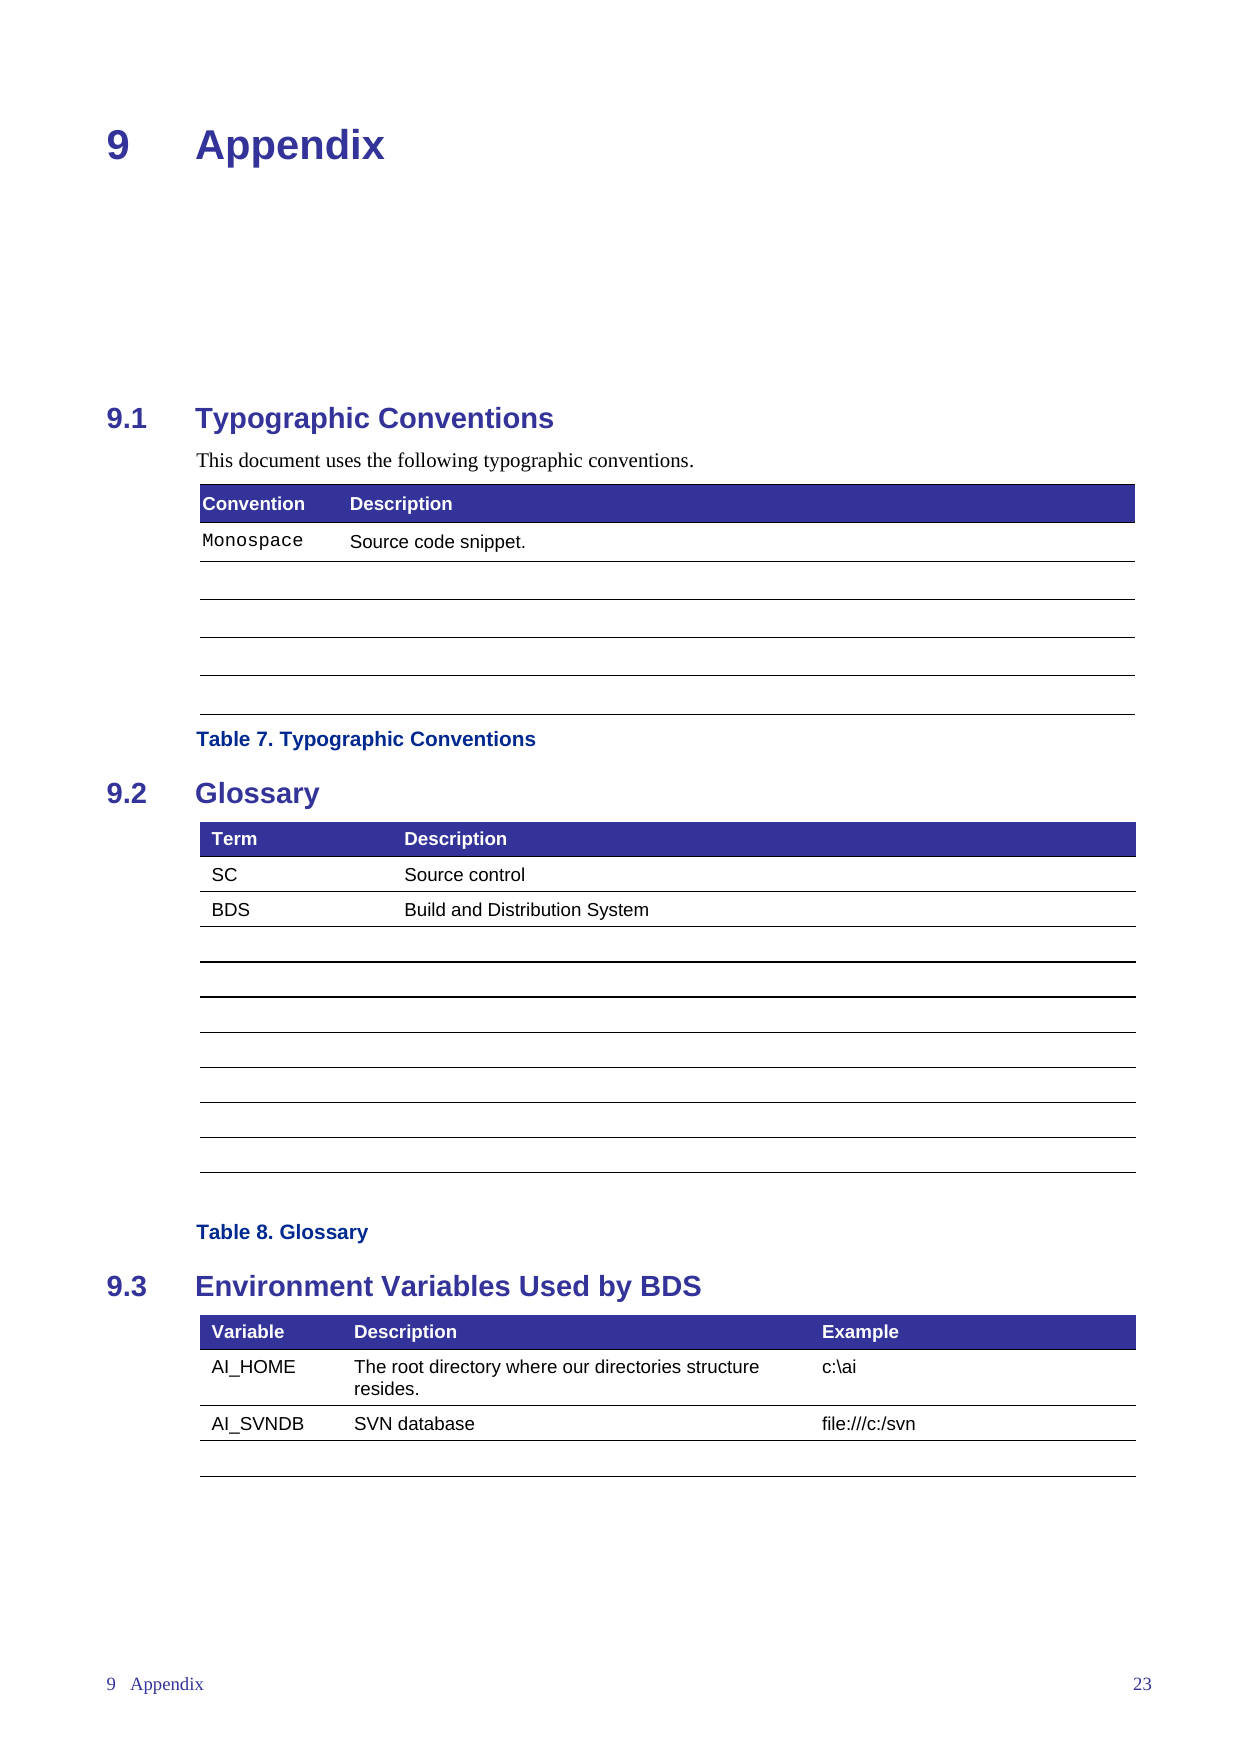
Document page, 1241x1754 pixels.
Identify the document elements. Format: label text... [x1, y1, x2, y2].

table_cell SC [200, 857, 393, 891]
text Table 8. Glossary [196, 1219, 1152, 1243]
table_cell c:\ai [811, 1350, 1136, 1405]
table_cell [200, 1173, 393, 1207]
table_cell [200, 1103, 393, 1137]
table_cell [393, 1033, 1136, 1067]
subtitle Appendix [106, 120, 1152, 168]
table_cell [200, 638, 348, 675]
table_cell [200, 927, 393, 961]
table_cell [393, 1103, 1136, 1137]
table_cell [393, 1068, 1136, 1102]
table_header Example [811, 1315, 1136, 1349]
subtitle Environment Variables Used by BDS [106, 1268, 1152, 1302]
table_cell AI_HOME [200, 1350, 343, 1405]
text This document uses the following typographic conventions. [196, 447, 1152, 472]
table_cell Source code snippet. [348, 523, 1135, 561]
table_cell The root directory where our directories structure resides. [343, 1350, 811, 1405]
table_cell [200, 963, 393, 996]
table_cell Source control [393, 857, 1136, 891]
table_cell AI_SVNDB [200, 1406, 343, 1440]
table_cell [811, 1441, 1136, 1476]
table_cell BDS [200, 892, 393, 926]
table_header Term [200, 822, 393, 856]
table_header Variable [200, 1315, 343, 1349]
table_cell [348, 638, 1135, 675]
table_header Description [343, 1315, 811, 1349]
table_cell [200, 676, 348, 713]
table_cell [200, 562, 348, 599]
table_header Description [393, 822, 1136, 856]
table_cell [343, 1441, 811, 1476]
text Table 7. Typographic Conventions [196, 727, 1152, 751]
table_cell [348, 600, 1135, 637]
table_cell [393, 1138, 1136, 1172]
table_cell [393, 963, 1136, 996]
table_cell [348, 676, 1135, 713]
table_cell [393, 927, 1136, 961]
table_cell [348, 562, 1135, 599]
table_cell SVN database [343, 1406, 811, 1440]
table_header Description [348, 485, 1135, 522]
table_cell Monospace [200, 523, 348, 561]
table_cell [200, 1033, 393, 1067]
table_cell Build and Distribution System [393, 892, 1136, 926]
table_cell [393, 998, 1136, 1032]
table_cell [200, 600, 348, 637]
table_header Convention [200, 485, 348, 522]
table_cell [200, 1138, 393, 1172]
subtitle Typographic Conventions [106, 401, 1152, 435]
table_cell [200, 998, 393, 1032]
table_cell [200, 1068, 393, 1102]
table_cell [200, 1441, 343, 1476]
table_cell file:///c:/svn [811, 1406, 1136, 1440]
table_cell [393, 1173, 1136, 1207]
subtitle Glossary [106, 776, 1152, 809]
